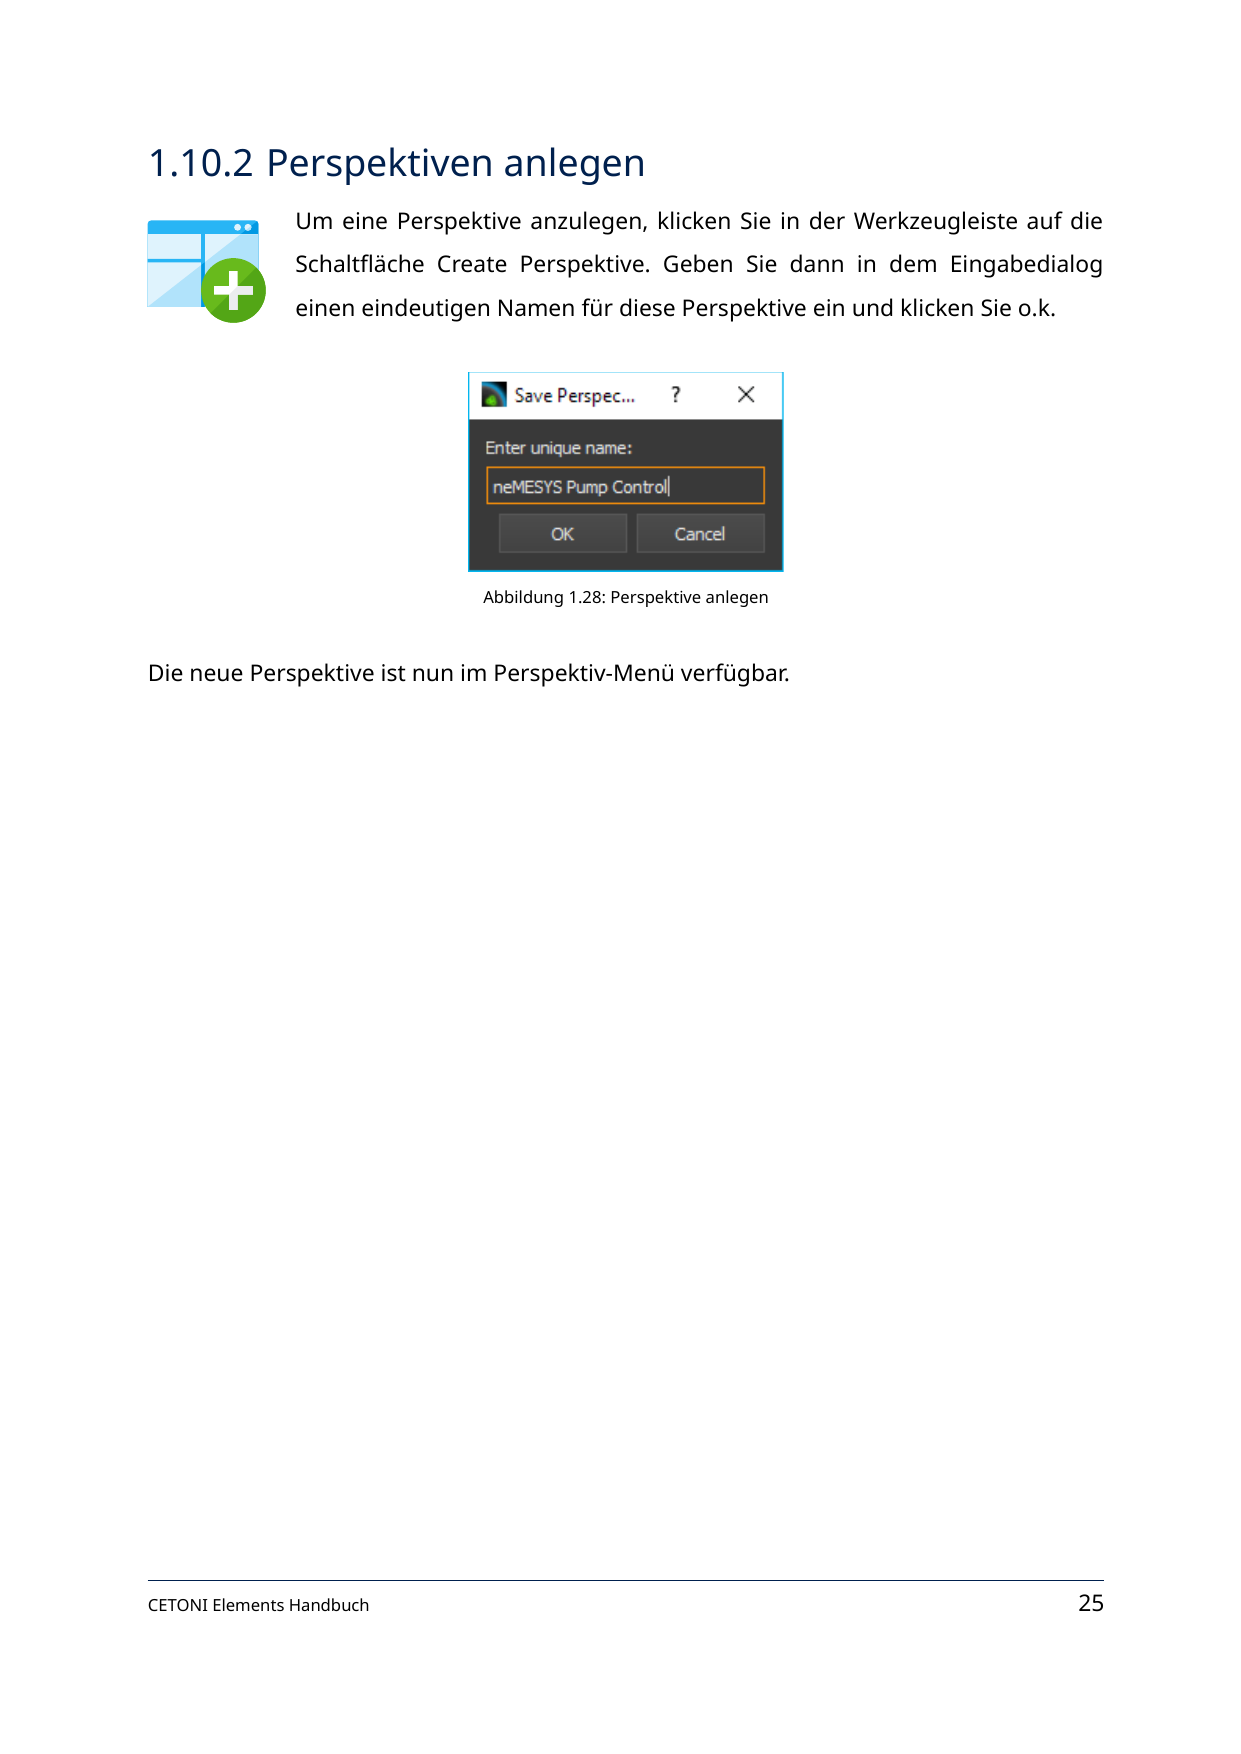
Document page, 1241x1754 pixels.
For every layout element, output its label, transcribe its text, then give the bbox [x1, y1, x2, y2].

subtitle Perspektiven anlegen [148, 136, 1104, 187]
text Die neue Perspektive ist nun im Perspektiv-Menü verfügbar. [148, 359, 1104, 688]
picture [470, 372, 784, 570]
text Abbildung 1.28: Perspektive anlegen [468, 572, 784, 609]
text Um eine Perspektive anzulegen, klicken Sie in der Werkzeugleiste auf die Schaltfläche Create Perspektive. Geben Sie dann in dem Eingabedialog einen eindeutigen Namen für diese Perspektive ein und klicken Sie o.k. [148, 204, 1104, 323]
